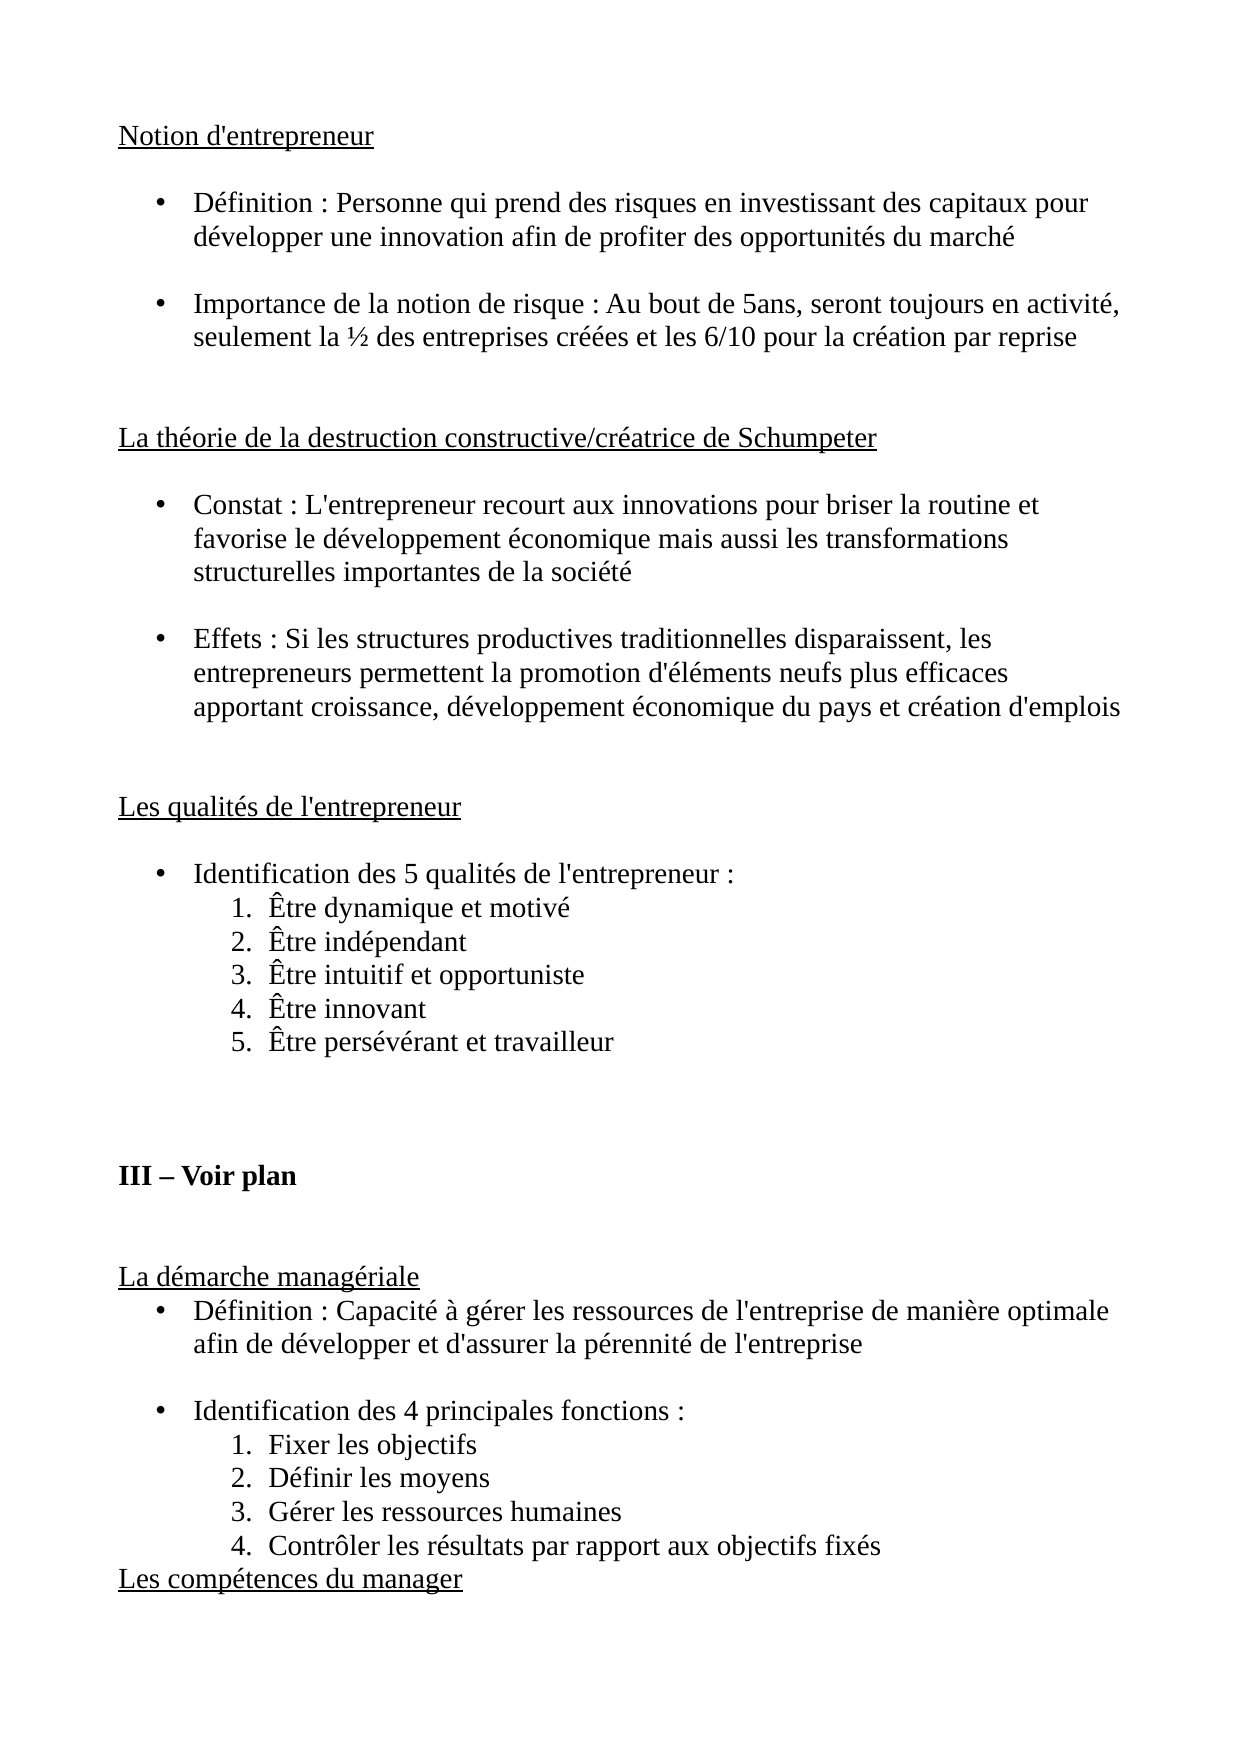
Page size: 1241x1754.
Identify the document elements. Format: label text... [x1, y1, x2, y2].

list Fixer les objectifs [231, 1427, 1122, 1461]
list Définir les moyens [231, 1461, 1122, 1494]
list Identification des 5 qualités de l'entrepreneur : [156, 856, 1122, 890]
list Définition : Personne qui prend des risques en investissant des capitaux pour développer une innovation afin de profiter des opportunités du marché [156, 185, 1122, 252]
list Constat : L'entrepreneur recourt aux innovations pour briser la routine et favorise le développement économique mais aussi les transformations structurelles importantes de la société [156, 487, 1122, 588]
list Être indépendant [231, 924, 1122, 957]
text Les qualités de l'entrepreneur [118, 789, 1122, 823]
list Être innovant [231, 991, 1122, 1024]
text La théorie de la destruction constructive/créatrice de Schumpeter [118, 420, 1122, 454]
text III – Voir plan [118, 1158, 1122, 1192]
text Notion d'entrepreneur [118, 118, 1122, 152]
list Identification des 4 principales fonctions : [156, 1393, 1122, 1427]
list Contrôler les résultats par rapport aux objectifs fixés [231, 1528, 1122, 1561]
list Effets : Si les structures productives traditionnelles disparaissent, les entrepreneurs permettent la promotion d'éléments neufs plus efficaces apportant croissance, développement économique du pays et création d'emplois [156, 622, 1122, 722]
list Être persévérant et travailleur [231, 1024, 1122, 1058]
list Importance de la notion de risque : Au bout de 5ans, seront toujours en activité, seulement la ½ des entreprises créées et les 6/10 pour la création par reprise [156, 286, 1122, 353]
list Être intuitif et opportuniste [231, 957, 1122, 991]
list Définition : Capacité à gérer les ressources de l'entreprise de manière optimale afin de développer et d'assurer la pérennité de l'entreprise [156, 1293, 1122, 1360]
list Être dynamique et motivé [231, 890, 1122, 924]
list Gérer les ressources humaines [231, 1494, 1122, 1528]
text La démarche managériale [118, 1259, 1122, 1293]
text Les compétences du manager [118, 1561, 1122, 1595]
